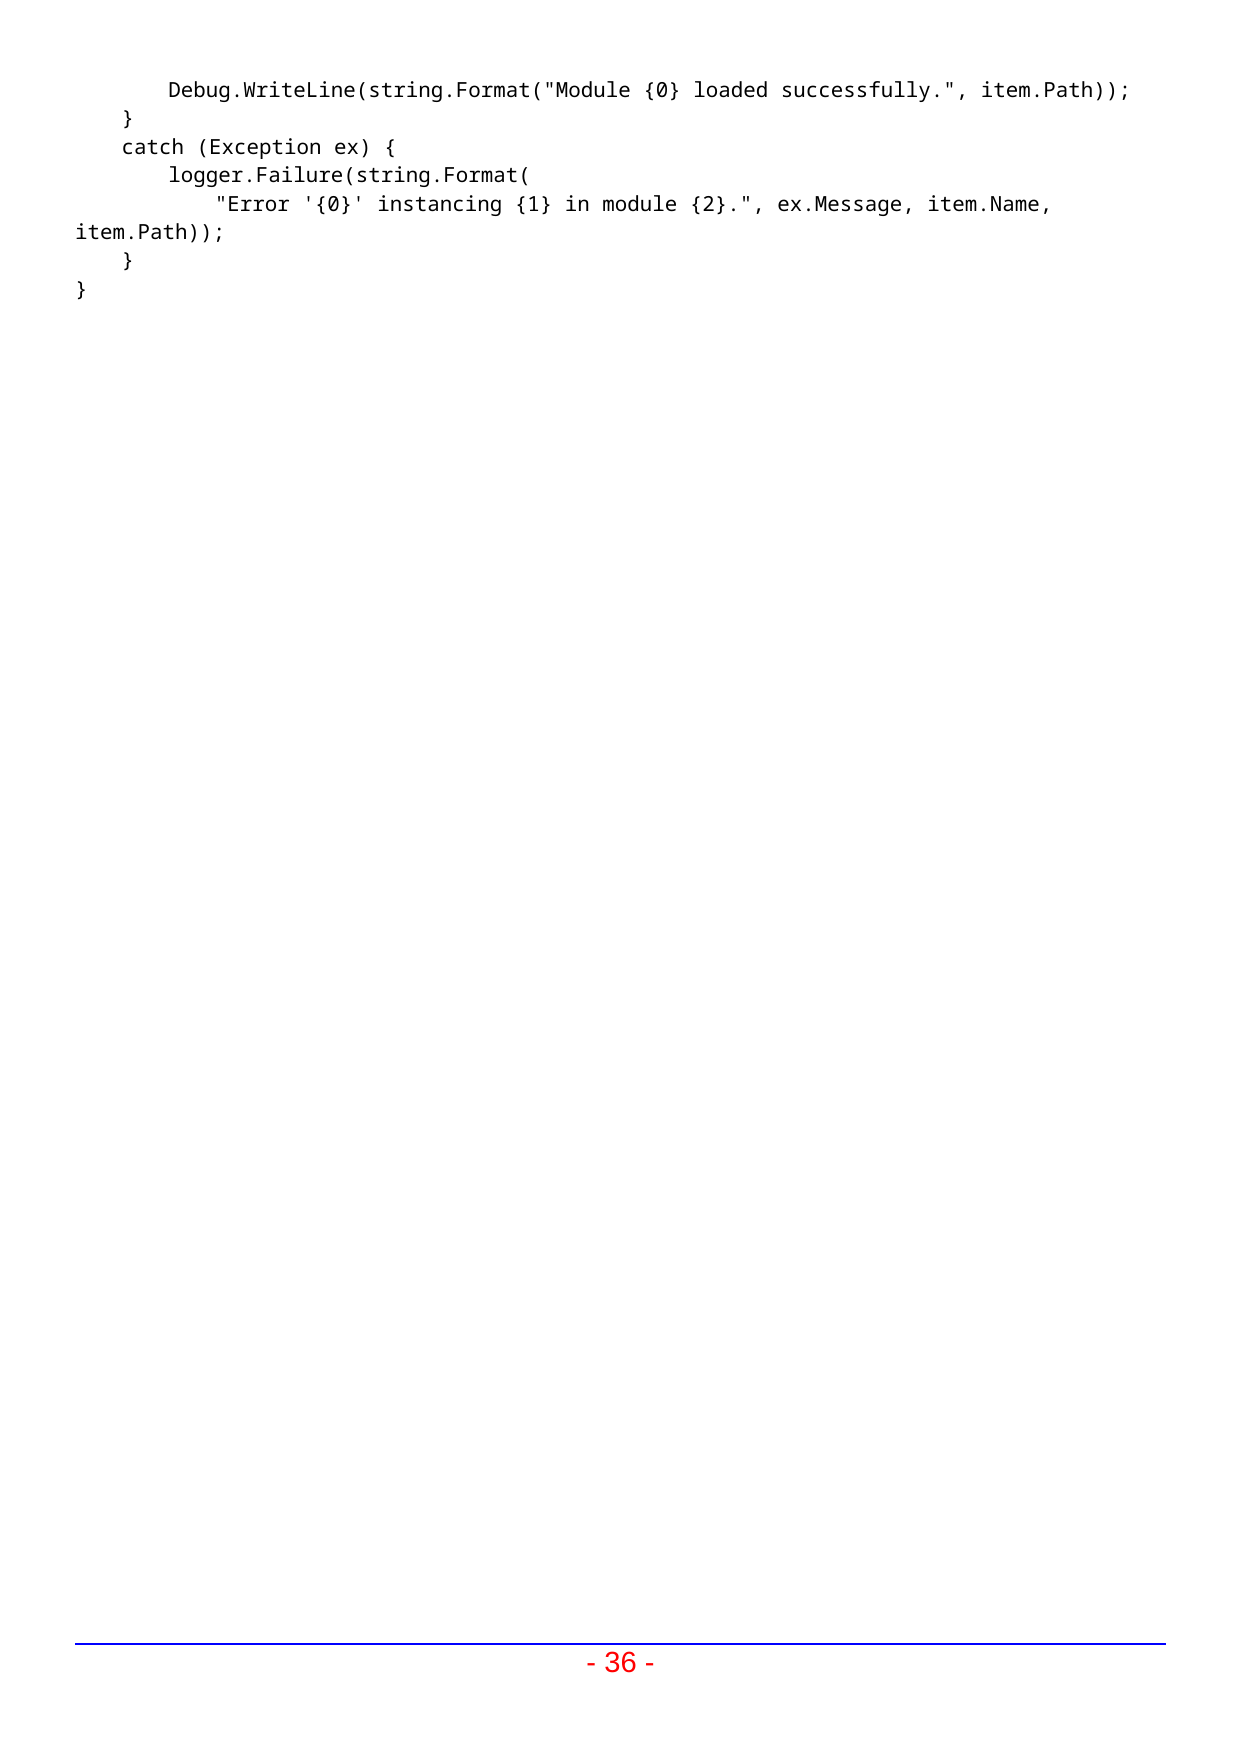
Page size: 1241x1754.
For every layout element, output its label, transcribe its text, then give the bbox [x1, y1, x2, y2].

text catch (Exception ex) { [75, 132, 1166, 160]
text } [75, 274, 1166, 302]
text } [75, 246, 1166, 274]
text } [75, 103, 1166, 132]
text logger.Failure(string.Format( [75, 160, 1166, 189]
text "Error '{0}' instancing {1} in module {2}.", ex.Message, item.Name, item.Path)); [75, 189, 1166, 246]
text Debug.WriteLine(string.Format("Module {0} loaded successfully.", item.Path)); [75, 75, 1166, 103]
